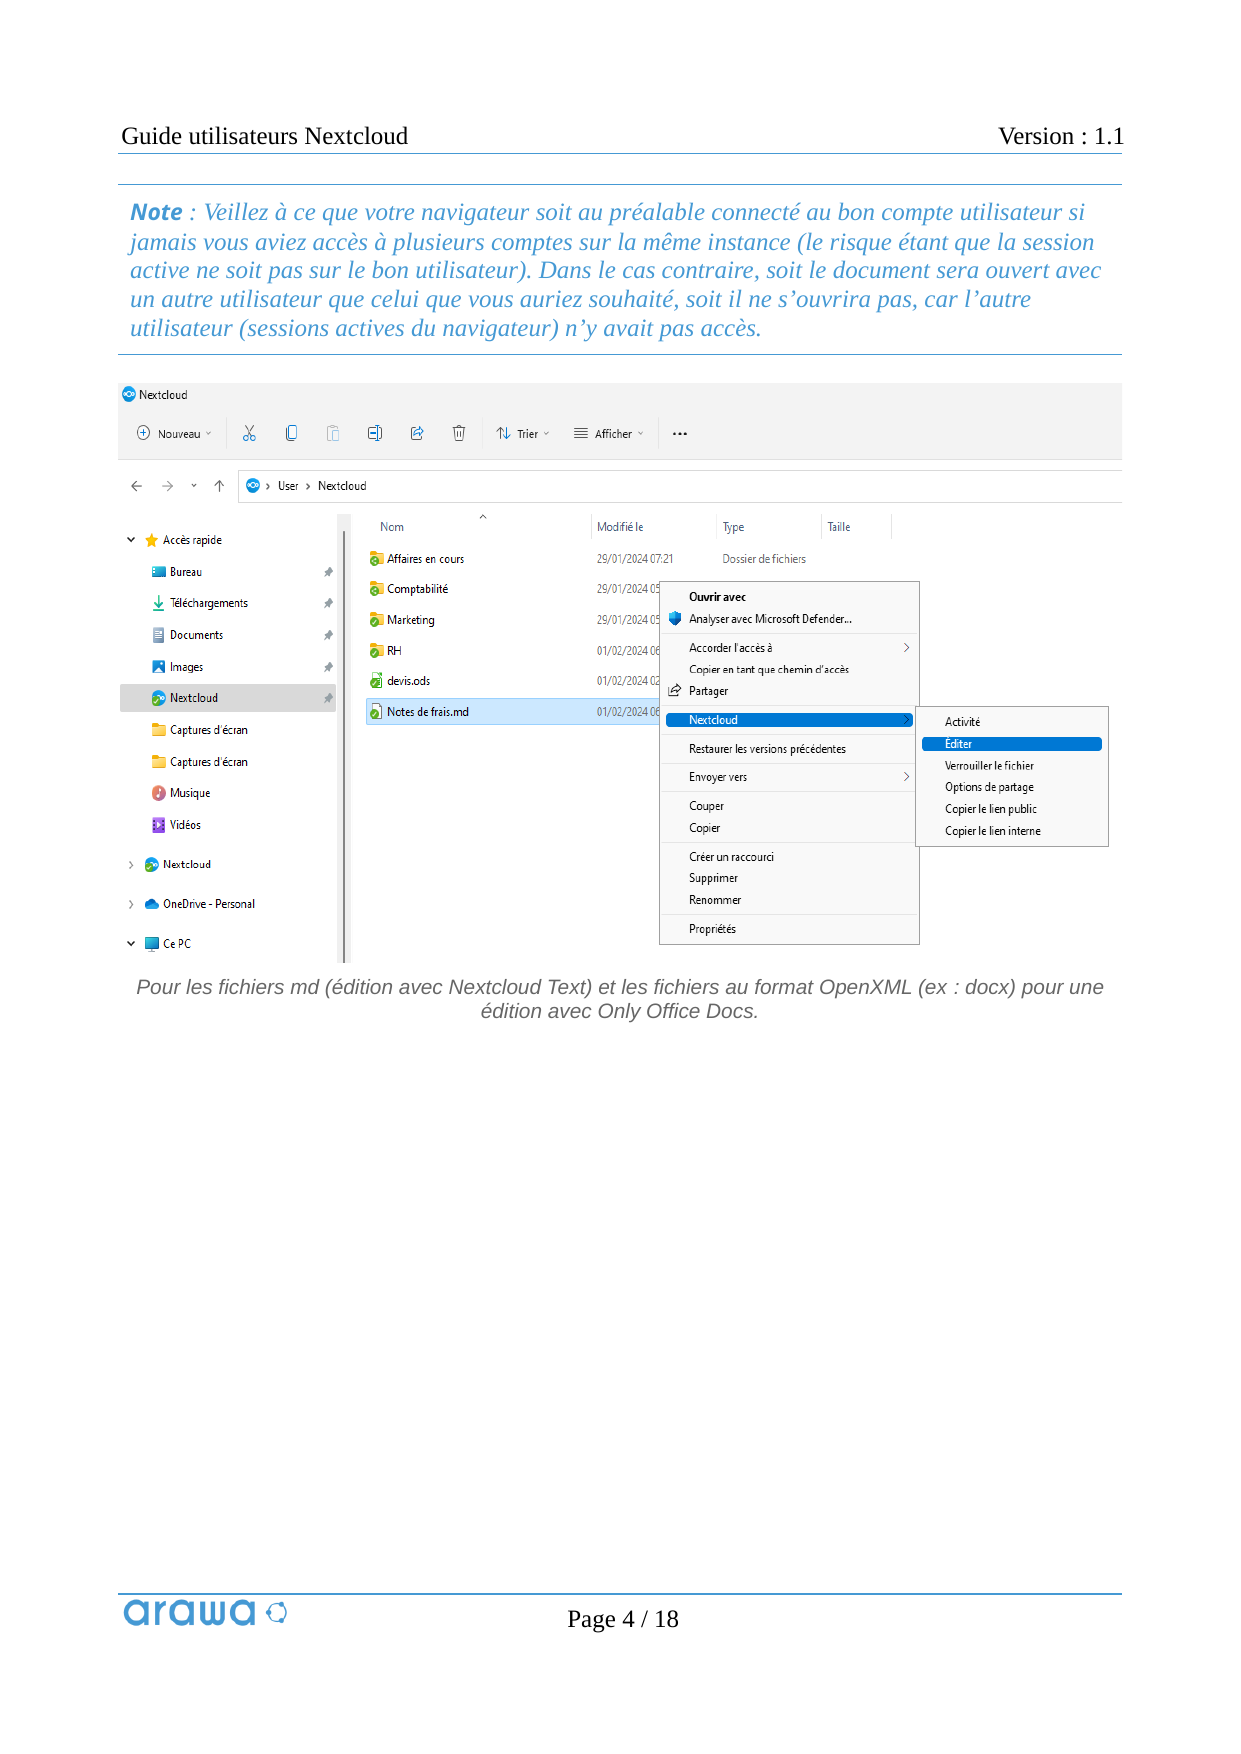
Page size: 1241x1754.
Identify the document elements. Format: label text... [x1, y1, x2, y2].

picture [121, 1597, 290, 1628]
text Pour les fichiers md (édition avec Nextcloud Text) et les fichiers au format OpenXML (ex : docx) pour une édition avec Only Office Docs. [118, 975, 1122, 1023]
text Note : Veillez à ce que votre navigateur soit au préalable connecté au bon compte utilisateur si jamais vous aviez accès à plusieurs comptes sur la même instance (le risque étant que la session active ne soit pas sur le bon utilisateur). Dans le cas contraire, soit le document sera ouvert avec un autre utilisateur que celui que vous auriez souhaité, soit il ne s’ouvrira pas, car l’autre utilisateur (sessions actives du navigateur) n’y avait pas accès. [118, 185, 1122, 354]
picture [118, 383, 1123, 963]
